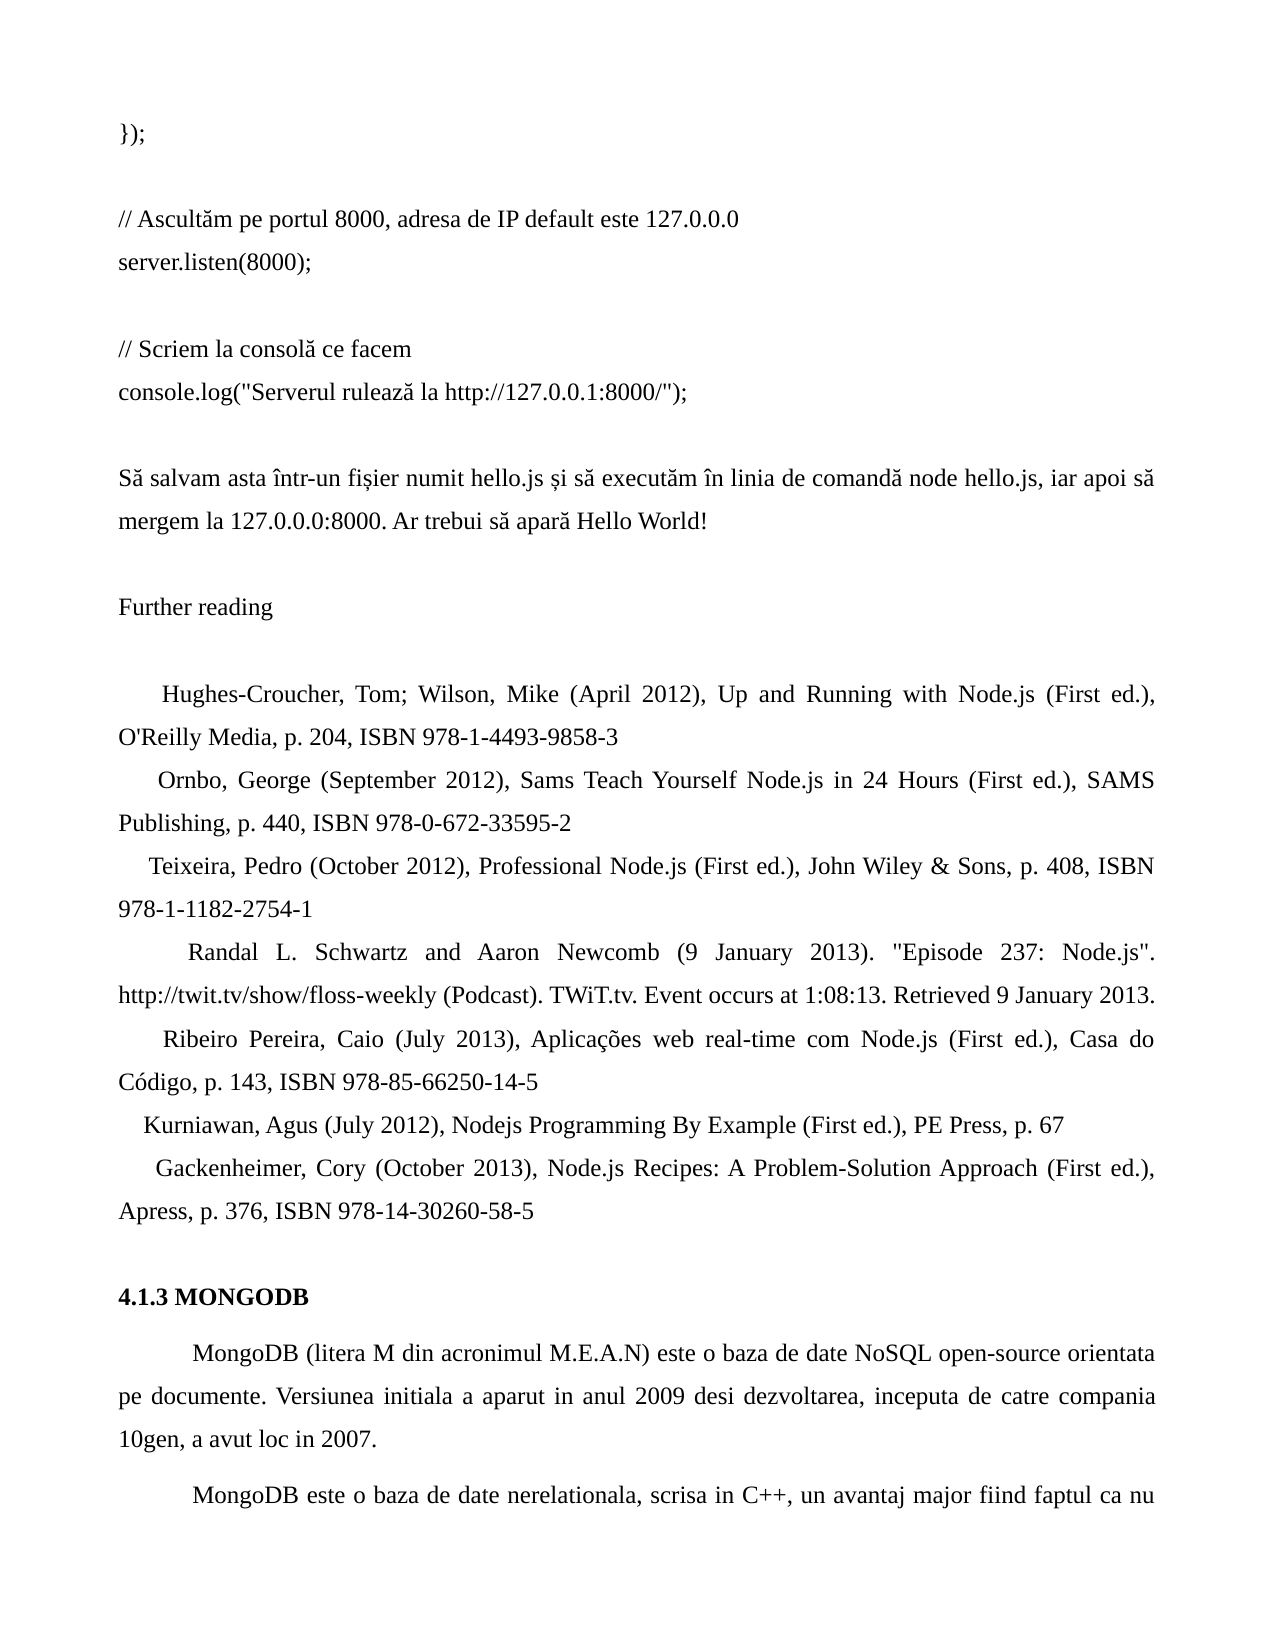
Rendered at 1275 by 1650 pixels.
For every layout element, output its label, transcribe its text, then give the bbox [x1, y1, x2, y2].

text Hughes-Croucher, Tom; Wilson, Mike (April 2012), Up and Running with Node.js (First ed.), O'Reilly Media, p. 204, ISBN 978-1-4493-9858-3 [118, 679, 1157, 751]
text }); [118, 118, 1157, 147]
text MongoDB este o baza de date nerelationala, scrisa in C++, un avantaj major fiind faptul ca nu [118, 1480, 1157, 1509]
text Ornbo, George (September 2012), Sams Teach Yourself Node.js in 24 Hours (First ed.), SAMS Publishing, p. 440, ISBN 978-0-672-33595-2 [118, 765, 1157, 837]
text Further reading [118, 592, 1157, 621]
text Gackenheimer, Cory (October 2013), Node.js Recipes: A Problem-Solution Approach (First ed.), Apress, p. 376, ISBN 978-14-30260-58-5 [118, 1153, 1157, 1225]
text 4.1.3 MONGODB [118, 1282, 1157, 1311]
text // Scriem la consolă ce facem [118, 334, 1157, 362]
text Ribeiro Pereira, Caio (July 2013), Aplicações web real-time com Node.js (First ed.), Casa do Código, p. 143, ISBN 978-85-66250-14-5 [118, 1024, 1157, 1096]
text // Ascultăm pe portul 8000, adresa de IP default este 127.0.0.0 [118, 204, 1157, 233]
text MongoDB (litera M din acronimul M.E.A.N) este o baza de date NoSQL open-source orientata pe documente. Versiunea initiala a aparut in anul 2009 desi dezvoltarea, inceputa de catre compania 10gen, a avut loc in 2007. [118, 1338, 1157, 1453]
text Să salvam asta într-un fișier numit hello.js și să executăm în linia de comandă node hello.js, iar apoi să mergem la 127.0.0.0:8000. Ar trebui să apară Hello World! [118, 463, 1157, 535]
text Teixeira, Pedro (October 2012), Professional Node.js (First ed.), John Wiley & Sons, p. 408, ISBN 978-1-1182-2754-1 [118, 851, 1157, 923]
text Randal L. Schwartz and Aaron Newcomb (9 January 2013). "Episode 237: Node.js". http://twit.tv/show/floss-weekly (Podcast). TWiT.tv. Event occurs at 1:08:13. Retrieved 9 January 2013. [118, 937, 1157, 1009]
text Kurniawan, Agus (July 2012), Nodejs Programming By Example (First ed.), PE Press, p. 67 [118, 1110, 1157, 1139]
text console.log("Serverul rulează la http://127.0.0.1:8000/"); [118, 377, 1157, 406]
text server.listen(8000); [118, 247, 1157, 276]
